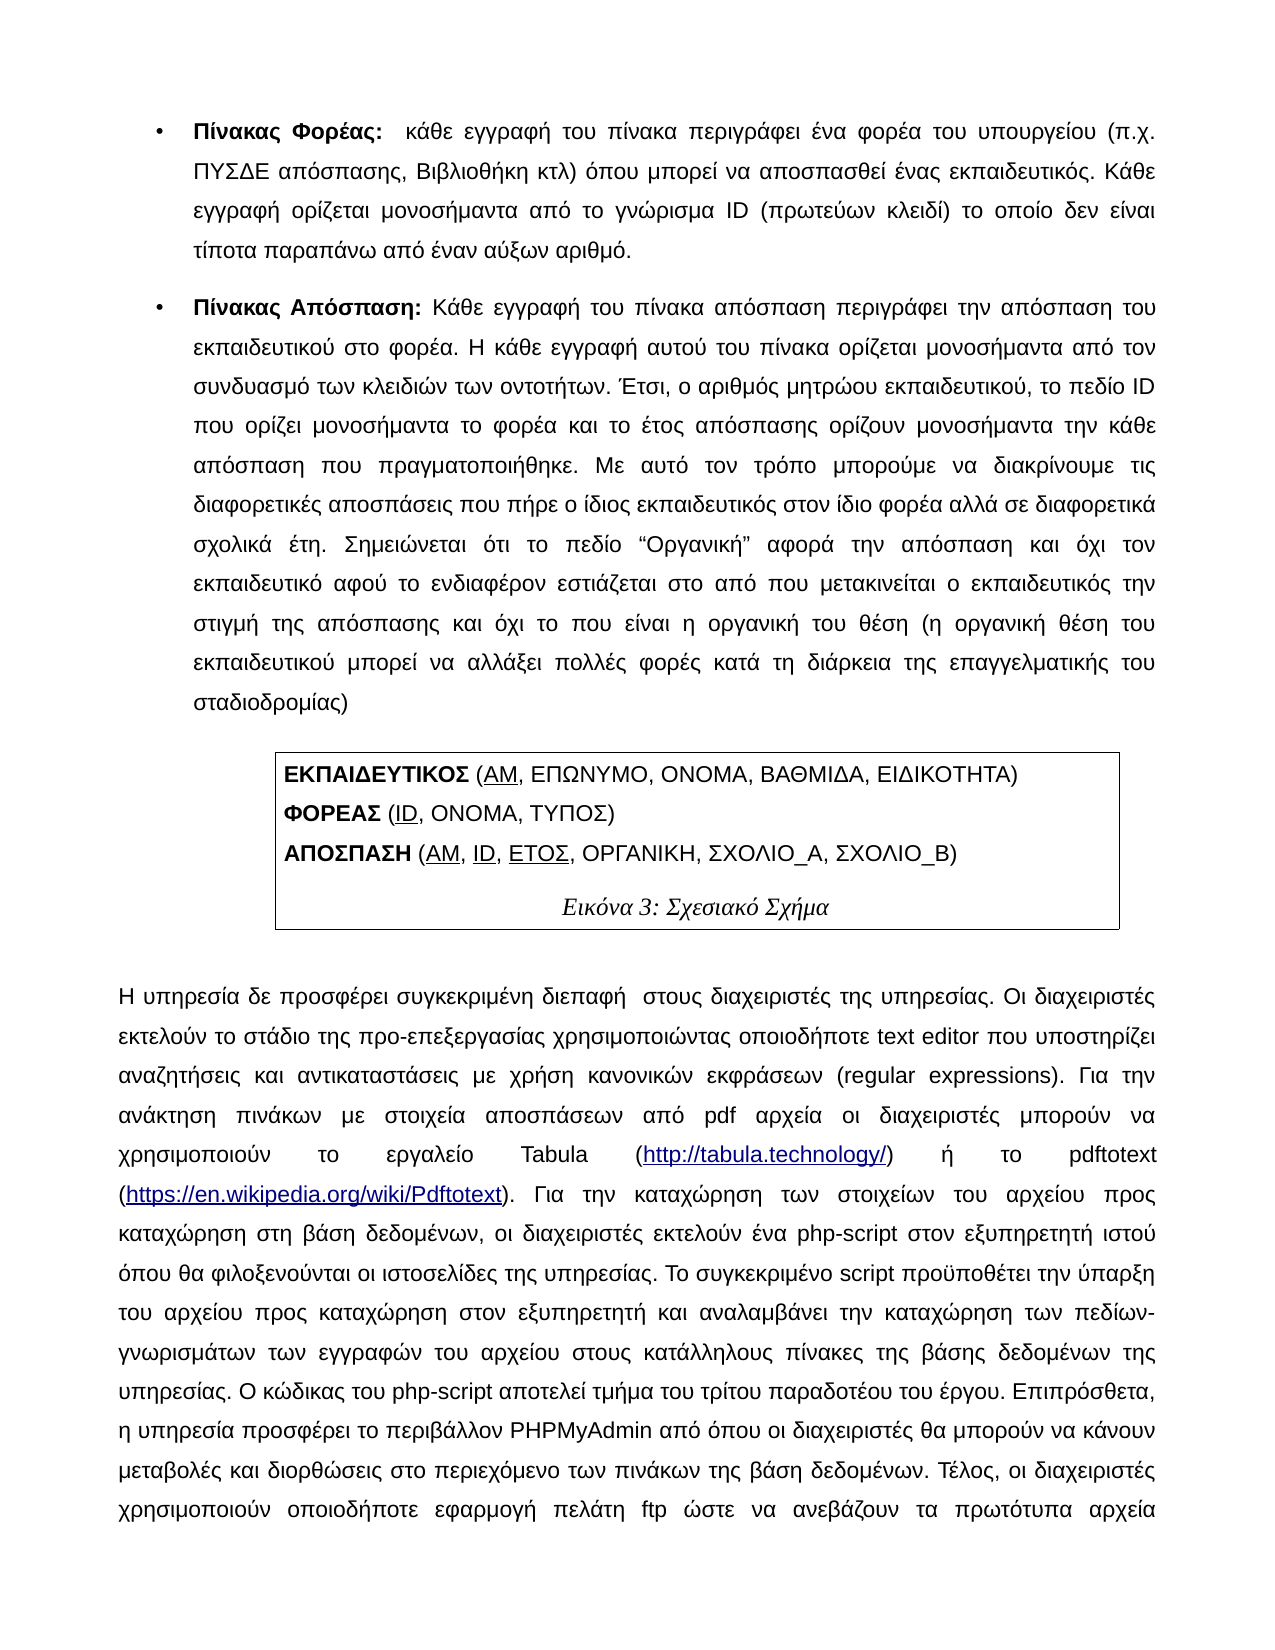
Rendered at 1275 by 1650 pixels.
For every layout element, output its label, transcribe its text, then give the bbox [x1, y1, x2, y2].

list Πίνακας Φορέας: κάθε εγγραφή του πίνακα περιγράφει ένα φορέα του υπουργείου (π.χ. ΠΥΣΔΕ απόσπασης, Βιβλιοθήκη κτλ) όπου μπορεί να αποσπασθεί ένας εκπαιδευτικός. Κάθε εγγραφή ορίζεται μονοσήμαντα από το γνώρισμα ID (πρωτεύων κλειδί) το οποίο δεν είναι τίποτα παραπάνω από έναν αύξων αριθμό. [156, 118, 1157, 263]
text Η υπηρεσία δε προσφέρει συγκεκριμένη διεπαφή στους διαχειριστές της υπηρεσίας. Οι διαχειριστές εκτελούν το στάδιο της προ-επεξεργασίας χρησιμοποιώντας οποιοδήποτε text editor που υποστηρίζει αναζητήσεις και αντικαταστάσεις με χρήση κανονικών εκφράσεων (regular expressions). Για την ανάκτηση πινάκων με στοιχεία αποσπάσεων από pdf αρχεία οι διαχειριστές μπορούν να χρησιμοποιούν το εργαλείο Tabula (http://tabula.technology/) ή το pdftotext (https://en.wikipedia.org/wiki/Pdftotext). Για την καταχώρηση των στοιχείων του αρχείου προς καταχώρηση στη βάση δεδομένων, οι διαχειριστές εκτελούν ένα php-script στον εξυπηρετητή ιστού όπου θα φιλοξενούνται οι ιστοσελίδες της υπηρεσίας. Το συγκεκριμένο script προϋποθέτει την ύπαρξη του αρχείου προς καταχώρηση στον εξυπηρετητή και αναλαμβάνει την καταχώρηση των πεδίων-γνωρισμάτων των εγγραφών του αρχείου στους κατάλληλους πίνακες της βάσης δεδομένων της υπηρεσίας. Ο κώδικας του php-script αποτελεί τμήμα του τρίτου παραδοτέου του έργου. Επιπρόσθετα, η υπηρεσία προσφέρει το περιβάλλον PHPMyAdmin από όπου οι διαχειριστές θα μπορούν να κάνουν μεταβολές και διορθώσεις στο περιεχόμενο των πινάκων της βάση δεδομένων. Τέλος, οι διαχειριστές χρησιμοποιούν οποιοδήποτε εφαρμογή πελάτη ftp ώστε να ανεβάζουν τα πρωτότυπα αρχεία [118, 983, 1157, 1523]
text ΑΠΟΣΠΑΣΗ (AM, ID, ΕΤΟΣ, ΟΡΓΑΝΙΚΗ, ΣΧΟΛΙΟ_Α, ΣΧΟΛΙΟ_Β) [283, 840, 1110, 866]
text Εικόνα 3: Σχεσιακό Σχήμα [283, 892, 1110, 920]
list Πίνακας Απόσπαση: Κάθε εγγραφή του πίνακα απόσπαση περιγράφει την απόσπαση του εκπαιδευτικού στο φορέα. Η κάθε εγγραφή αυτού του πίνακα ορίζεται μονοσήμαντα από τον συνδυασμό των κλειδιών των οντοτήτων. Έτσι, ο αριθμός μητρώου εκπαιδευτικού, το πεδίο ID που ορίζει μονοσήμαντα το φορέα και το έτος απόσπασης ορίζουν μονοσήμαντα την κάθε απόσπαση που πραγματοποιήθηκε. Με αυτό τον τρόπο μπορούμε να διακρίνουμε τις διαφορετικές αποσπάσεις που πήρε ο ίδιος εκπαιδευτικός στον ίδιο φορέα αλλά σε διαφορετικά σχολικά έτη. Σημειώνεται ότι το πεδίο “Οργανική” αφορά την απόσπαση και όχι τον εκπαιδευτικό αφού το ενδιαφέρον εστιάζεται στο από που μετακινείται ο εκπαιδευτικός την στιγμή της απόσπασης και όχι το που είναι η οργανική του θέση (η οργανική θέση του εκπαιδευτικού μπορεί να αλλάξει πολλές φορές κατά τη διάρκεια της επαγγελματικής του σταδιοδρομίας) [156, 294, 1157, 715]
text ΕΚΠΑΙΔΕΥΤΙΚΟΣ (ΑΜ, ΕΠΩΝΥΜΟ, ΟΝΟΜΑ, ΒΑΘΜΙΔΑ, ΕΙΔΙΚΟΤΗΤΑ) [283, 761, 1110, 787]
text ΦΟΡΕΑΣ (ID, ΟΝΟΜΑ, ΤΥΠΟΣ) [283, 800, 1110, 827]
